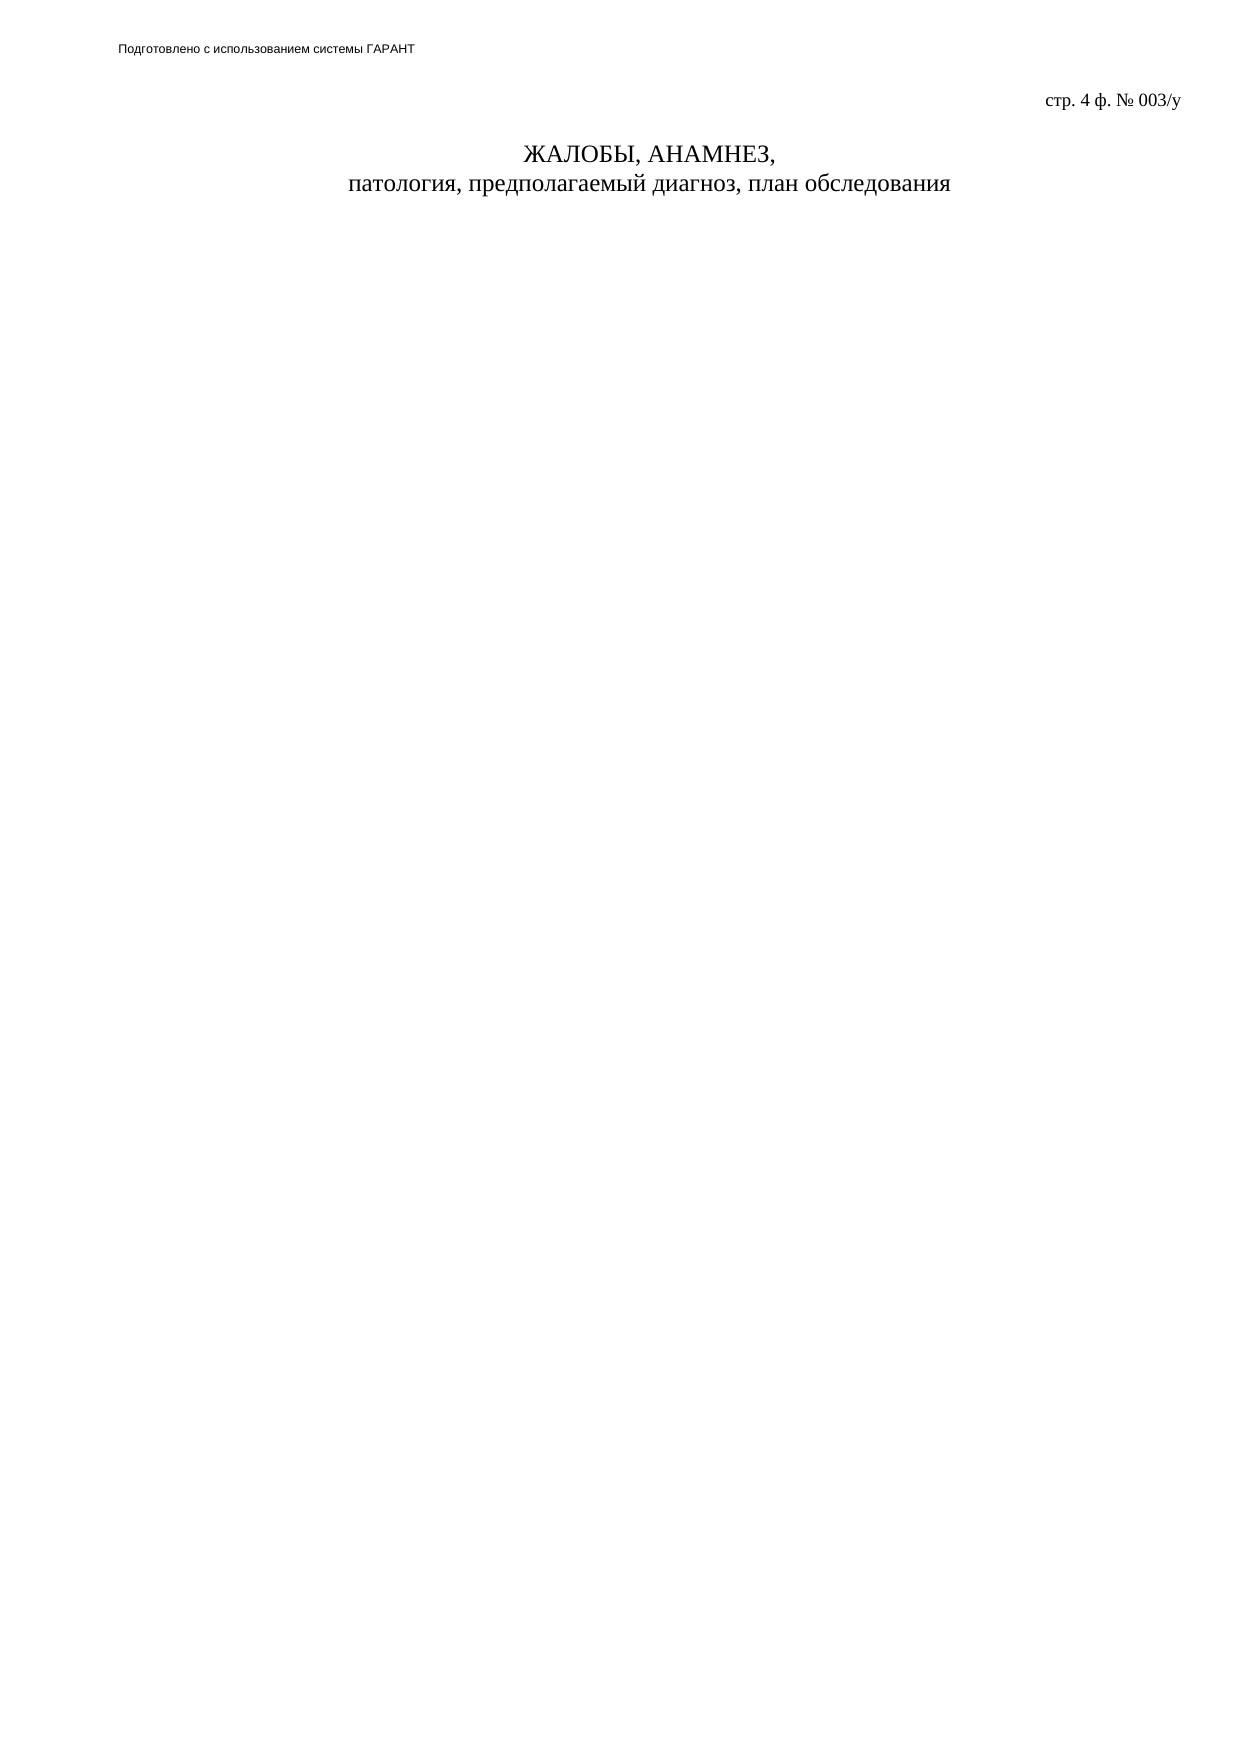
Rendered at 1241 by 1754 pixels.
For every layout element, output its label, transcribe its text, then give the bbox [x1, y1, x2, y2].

text стр. 4 ф. № 003/у [118, 89, 1181, 110]
text патология, предполагаемый диагноз, план обследования [118, 168, 1181, 196]
text ЖАЛОБЫ, АНАМНЕЗ, [118, 139, 1181, 168]
